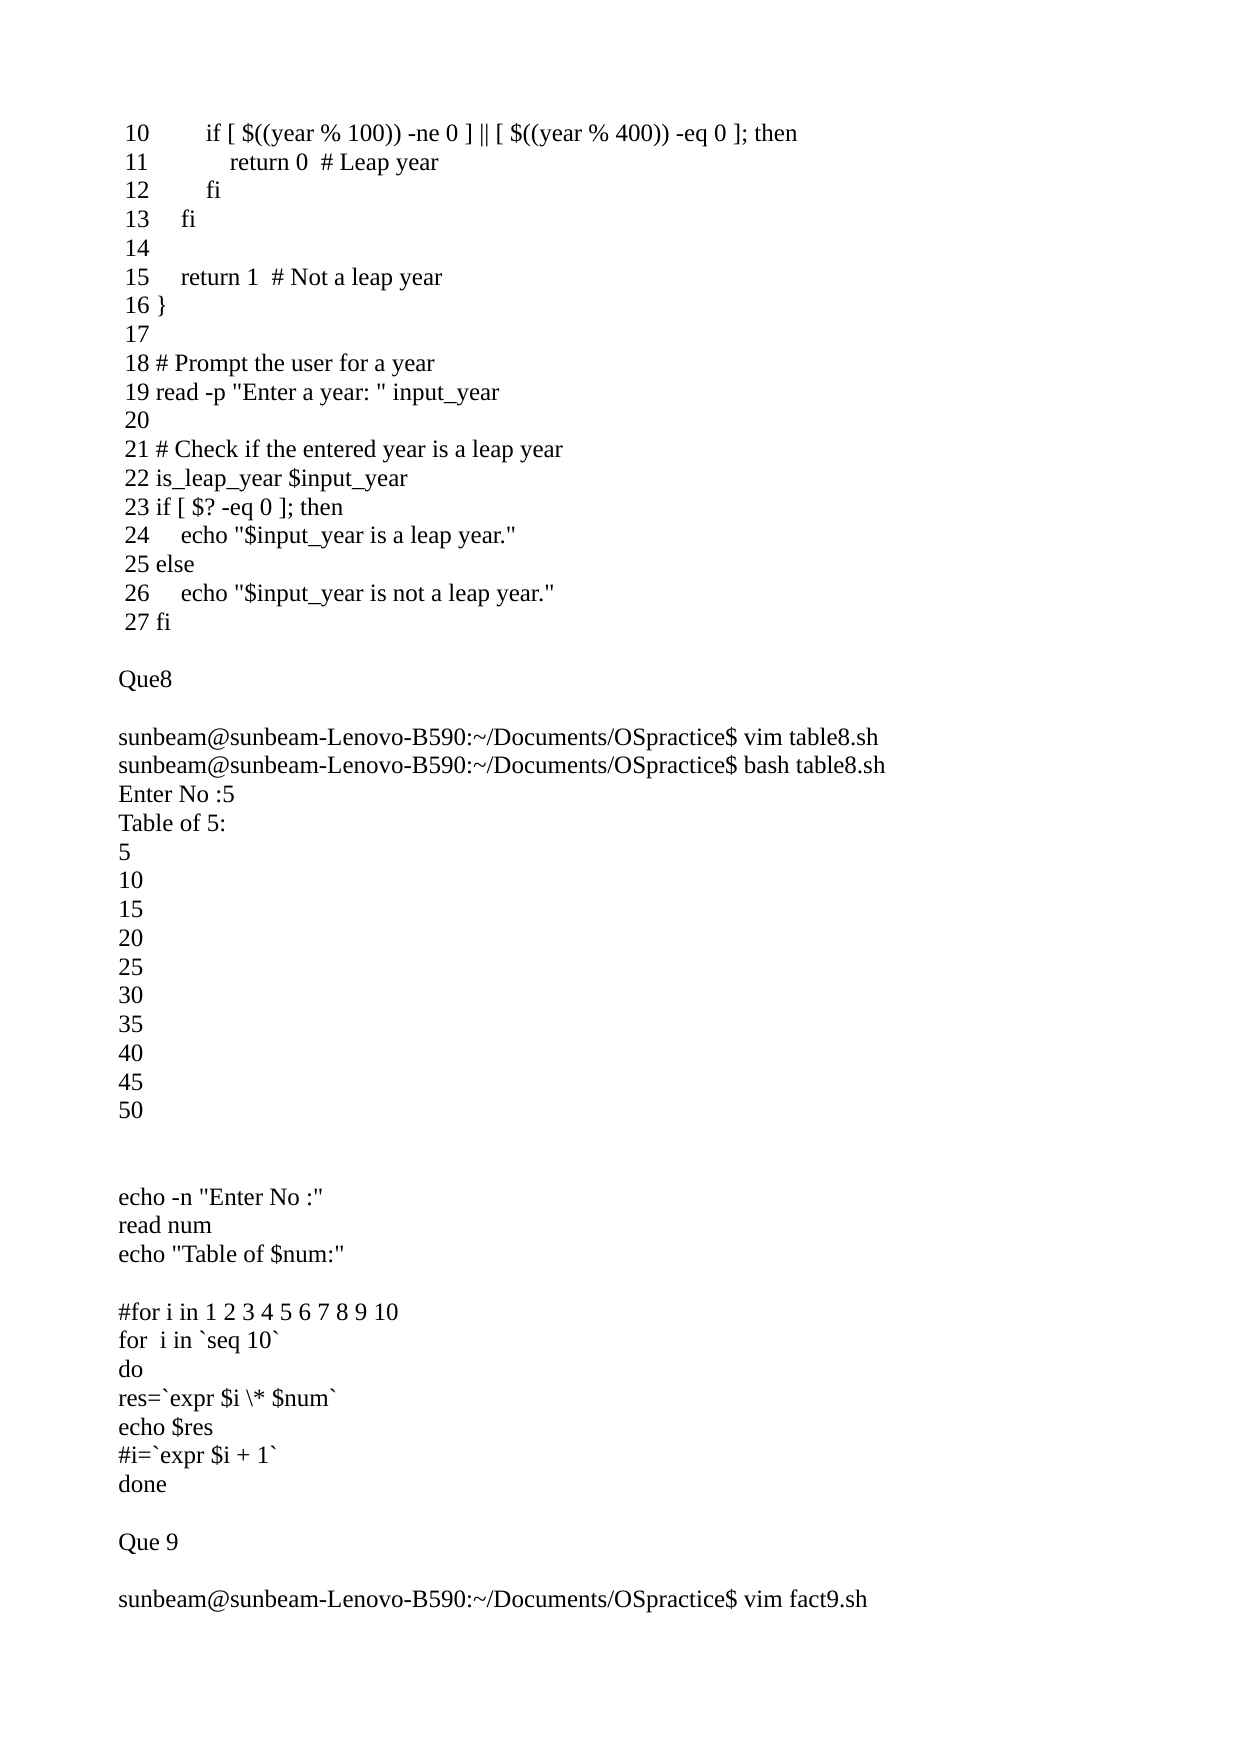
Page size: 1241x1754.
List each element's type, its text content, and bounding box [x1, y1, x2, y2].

text 30 [118, 981, 1122, 1009]
text 10 if [ $((year % 100)) -ne 0 ] || [ $((year % 400)) -eq 0 ]; then [118, 118, 1122, 147]
text 13 fi [118, 204, 1122, 233]
text 27 fi [118, 607, 1122, 636]
text 11 return 0 # Leap year [118, 147, 1122, 176]
text 23 if [ $? -eq 0 ]; then [118, 492, 1122, 521]
text do [118, 1354, 1122, 1383]
text echo "Table of $num:" [118, 1239, 1122, 1268]
text sunbeam@sunbeam-Lenovo-B590:~/Documents/OSpractice$ bash table8.sh [118, 751, 1122, 779]
text for i in `seq 10` [118, 1326, 1122, 1354]
text echo $res [118, 1412, 1122, 1441]
text 45 [118, 1067, 1122, 1096]
text 24 echo "$input_year is a leap year." [118, 521, 1122, 549]
text #i=`expr $i + 1` [118, 1441, 1122, 1469]
text 12 fi [118, 176, 1122, 204]
text 14 [118, 233, 1122, 262]
text 35 [118, 1009, 1122, 1038]
text 19 read -p "Enter a year: " input_year [118, 377, 1122, 406]
text 17 [118, 319, 1122, 348]
text 20 [118, 406, 1122, 434]
text 25 [118, 952, 1122, 981]
text Table of 5: [118, 808, 1122, 837]
text 25 else [118, 549, 1122, 578]
text Que8 [118, 664, 1122, 693]
text echo -n "Enter No :" [118, 1182, 1122, 1211]
text 5 [118, 837, 1122, 866]
text Que 9 [118, 1527, 1122, 1556]
text 15 return 1 # Not a leap year [118, 262, 1122, 291]
text 10 [118, 866, 1122, 894]
text 18 # Prompt the user for a year [118, 348, 1122, 377]
text 20 [118, 923, 1122, 952]
text read num [118, 1211, 1122, 1239]
text 16 } [118, 291, 1122, 319]
text 21 # Check if the entered year is a leap year [118, 434, 1122, 463]
text 50 [118, 1096, 1122, 1124]
text 40 [118, 1038, 1122, 1067]
text Enter No :5 [118, 779, 1122, 808]
text 26 echo "$input_year is not a leap year." [118, 578, 1122, 607]
text 22 is_leap_year $input_year [118, 463, 1122, 492]
text done [118, 1469, 1122, 1498]
text res=`expr $i \* $num` [118, 1383, 1122, 1412]
text sunbeam@sunbeam-Lenovo-B590:~/Documents/OSpractice$ vim table8.sh [118, 722, 1122, 751]
text sunbeam@sunbeam-Lenovo-B590:~/Documents/OSpractice$ vim fact9.sh [118, 1584, 1122, 1613]
text 15 [118, 894, 1122, 923]
text #for i in 1 2 3 4 5 6 7 8 9 10 [118, 1297, 1122, 1326]
